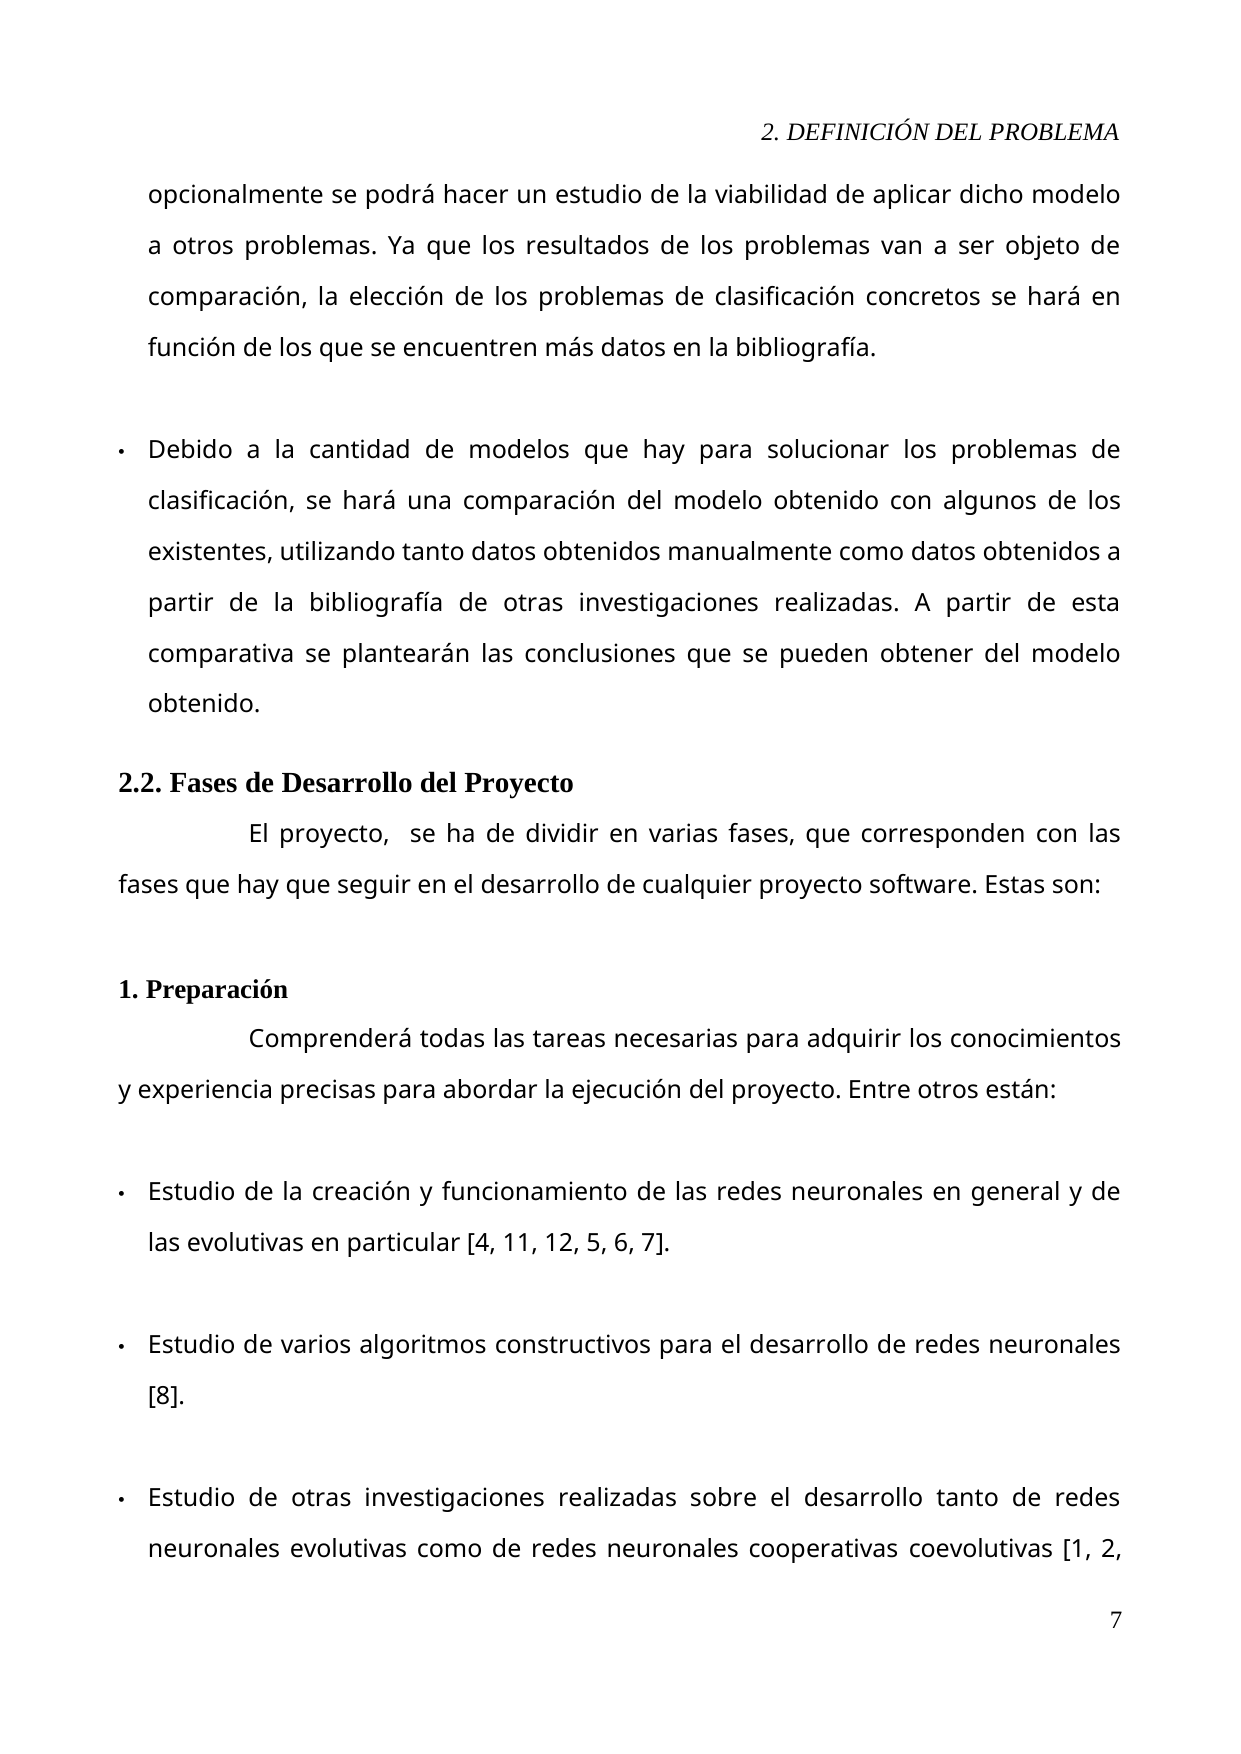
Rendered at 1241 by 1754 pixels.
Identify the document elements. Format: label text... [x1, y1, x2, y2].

text El proyecto, se ha de dividir en varias fases, que corresponden con las fases que hay que seguir en el desarrollo de cualquier proyecto software. Estas son: [118, 816, 1122, 901]
text Comprenderá todas las tareas necesarias para adquirir los conocimientos y experiencia precisas para abordar la ejecución del proyecto. Entre otros están: [118, 1021, 1122, 1106]
subtitle 2.2. Fases de Desarrollo del Proyecto [118, 766, 1122, 799]
list opcionalmente se podrá hacer un estudio de la viabilidad de aplicar dicho modelo a otros problemas. Ya que los resultados de los problemas van a ser objeto de comparación, la elección de los problemas de clasificación concretos se hará en función de los que se encuentren más datos en la bibliografía. [118, 177, 1122, 364]
list Estudio de otras investigaciones realizadas sobre el desarrollo tanto de redes neuronales evolutivas como de redes neuronales cooperativas coevolutivas [1, 2, 3]. [118, 1480, 1122, 1565]
text 1. Preparación [118, 974, 1122, 1004]
list Debido a la cantidad de modelos que hay para solucionar los problemas de clasificación, se hará una comparación del modelo obtenido con algunos de los existentes, utilizando tanto datos obtenidos manualmente como datos obtenidos a partir de la bibliografía de otras investigaciones realizadas. A partir de esta comparativa se plantearán las conclusiones que se pueden obtener del modelo obtenido. [118, 432, 1122, 720]
list Estudio de la creación y funcionamiento de las redes neuronales en general y de las evolutivas en particular [4, 11, 12, 5, 6, 7]. [118, 1174, 1122, 1259]
list Estudio de varios algoritmos constructivos para el desarrollo de redes neuronales [8]. [118, 1327, 1122, 1412]
